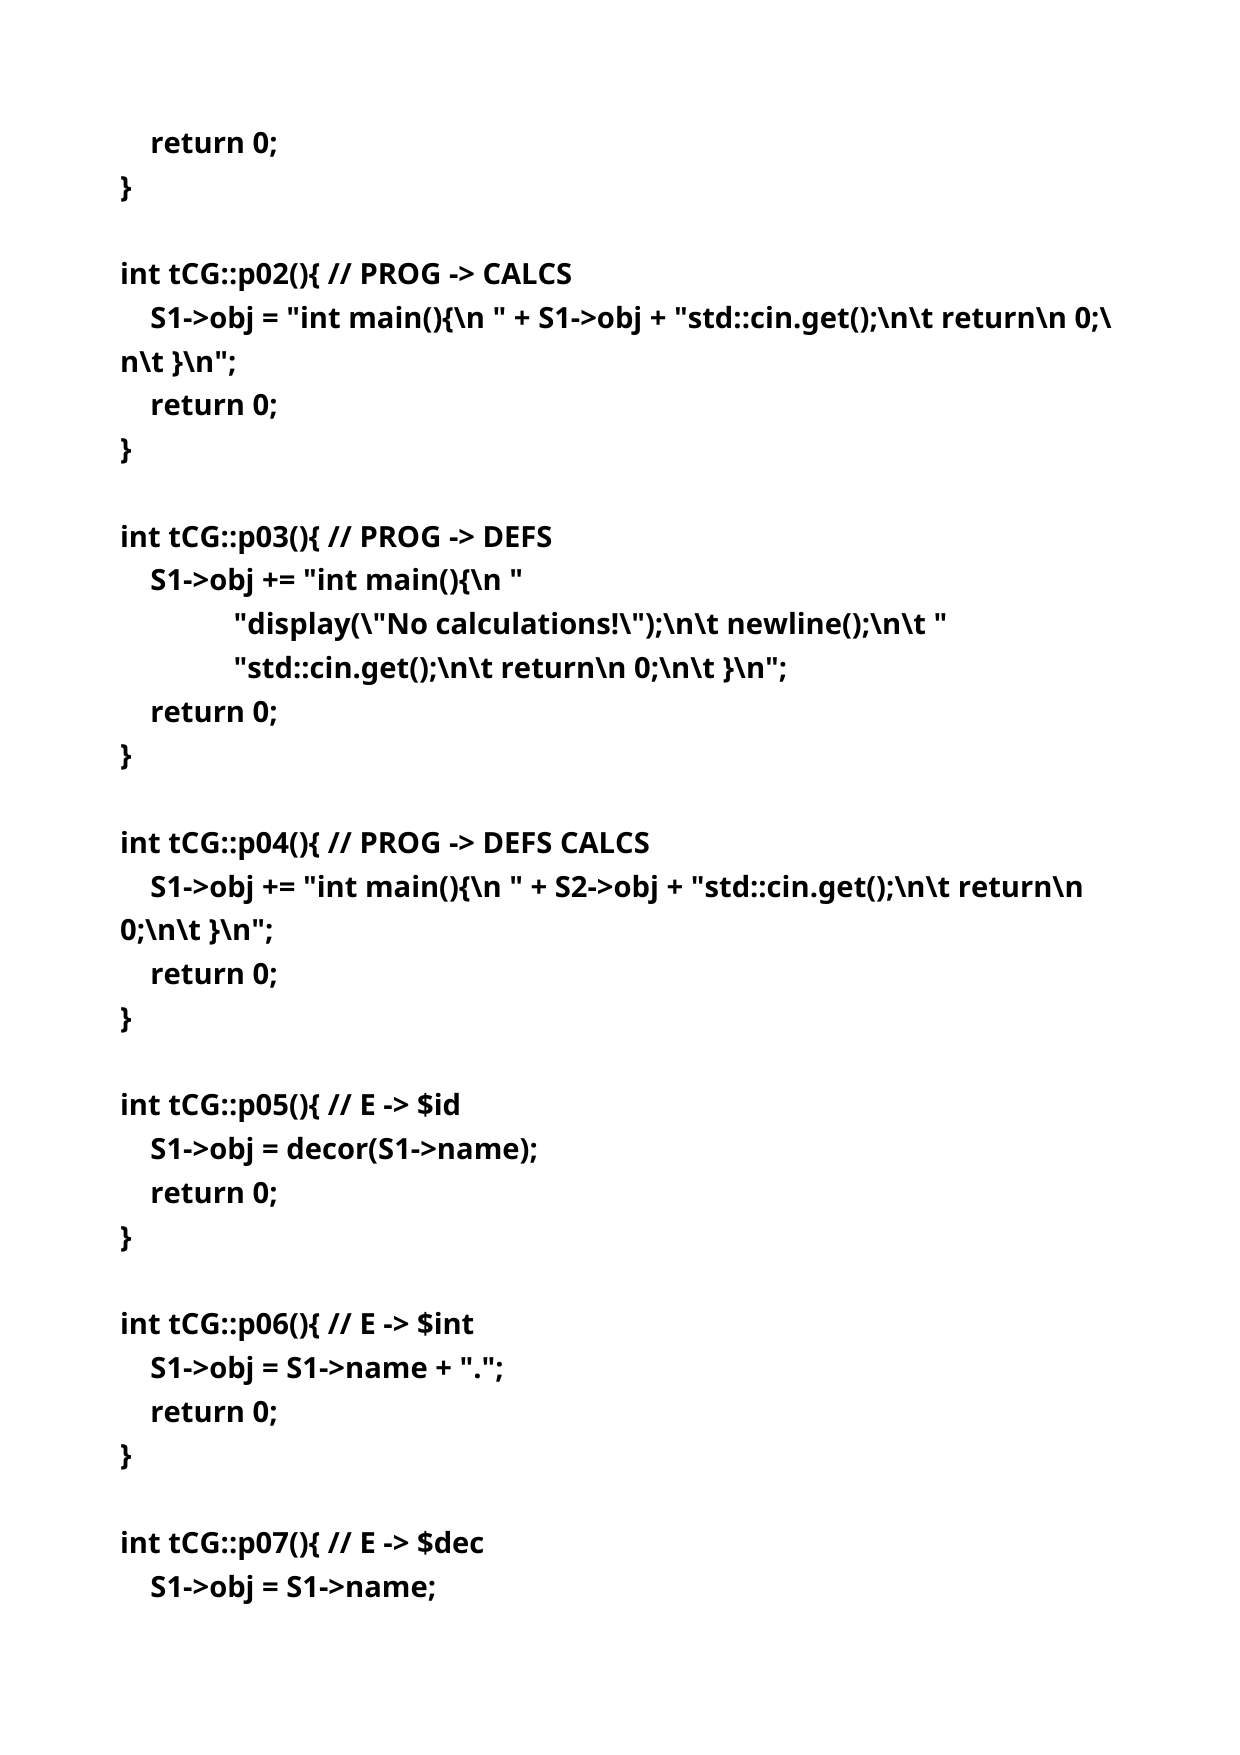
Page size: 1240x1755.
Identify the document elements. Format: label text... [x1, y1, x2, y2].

text } [120, 424, 1119, 468]
text int tCG::p02(){ // PROG -> CALCS [120, 249, 1119, 293]
text } [120, 1212, 1119, 1256]
text return 0; [120, 381, 1119, 424]
text S1->obj = S1->name + "."; [120, 1343, 1119, 1387]
text int tCG::p04(){ // PROG -> DEFS CALCS [120, 818, 1119, 862]
text S1->obj += "int main(){\n " + S2->obj + "std::cin.get();\n\t return\n 0;\n\t }\n"; [120, 862, 1119, 949]
text "std::cin.get();\n\t return\n 0;\n\t }\n"; [120, 643, 1119, 687]
text S1->obj = decor(S1->name); [120, 1124, 1119, 1168]
text return 0; [120, 687, 1119, 731]
text } [120, 993, 1119, 1037]
text S1->obj += "int main(){\n " [120, 556, 1119, 599]
text } [120, 731, 1119, 774]
text int tCG::p07(){ // E -> $dec [120, 1518, 1119, 1562]
text } [120, 1431, 1119, 1474]
text } [120, 162, 1119, 206]
text S1->obj = "int main(){\n " + S1->obj + "std::cin.get();\n\t return\n 0;\n\t }\n"; [120, 293, 1119, 381]
text int tCG::p05(){ // E -> $id [120, 1081, 1119, 1124]
text "display(\"No calculations!\");\n\t newline();\n\t " [120, 599, 1119, 643]
text return 0; [120, 118, 1119, 162]
text int tCG::p06(){ // E -> $int [120, 1299, 1119, 1343]
text return 0; [120, 1387, 1119, 1431]
text return 0; [120, 949, 1119, 993]
text return 0; [120, 1168, 1119, 1212]
text int tCG::p03(){ // PROG -> DEFS [120, 512, 1119, 556]
text S1->obj = S1->name; [120, 1562, 1119, 1606]
